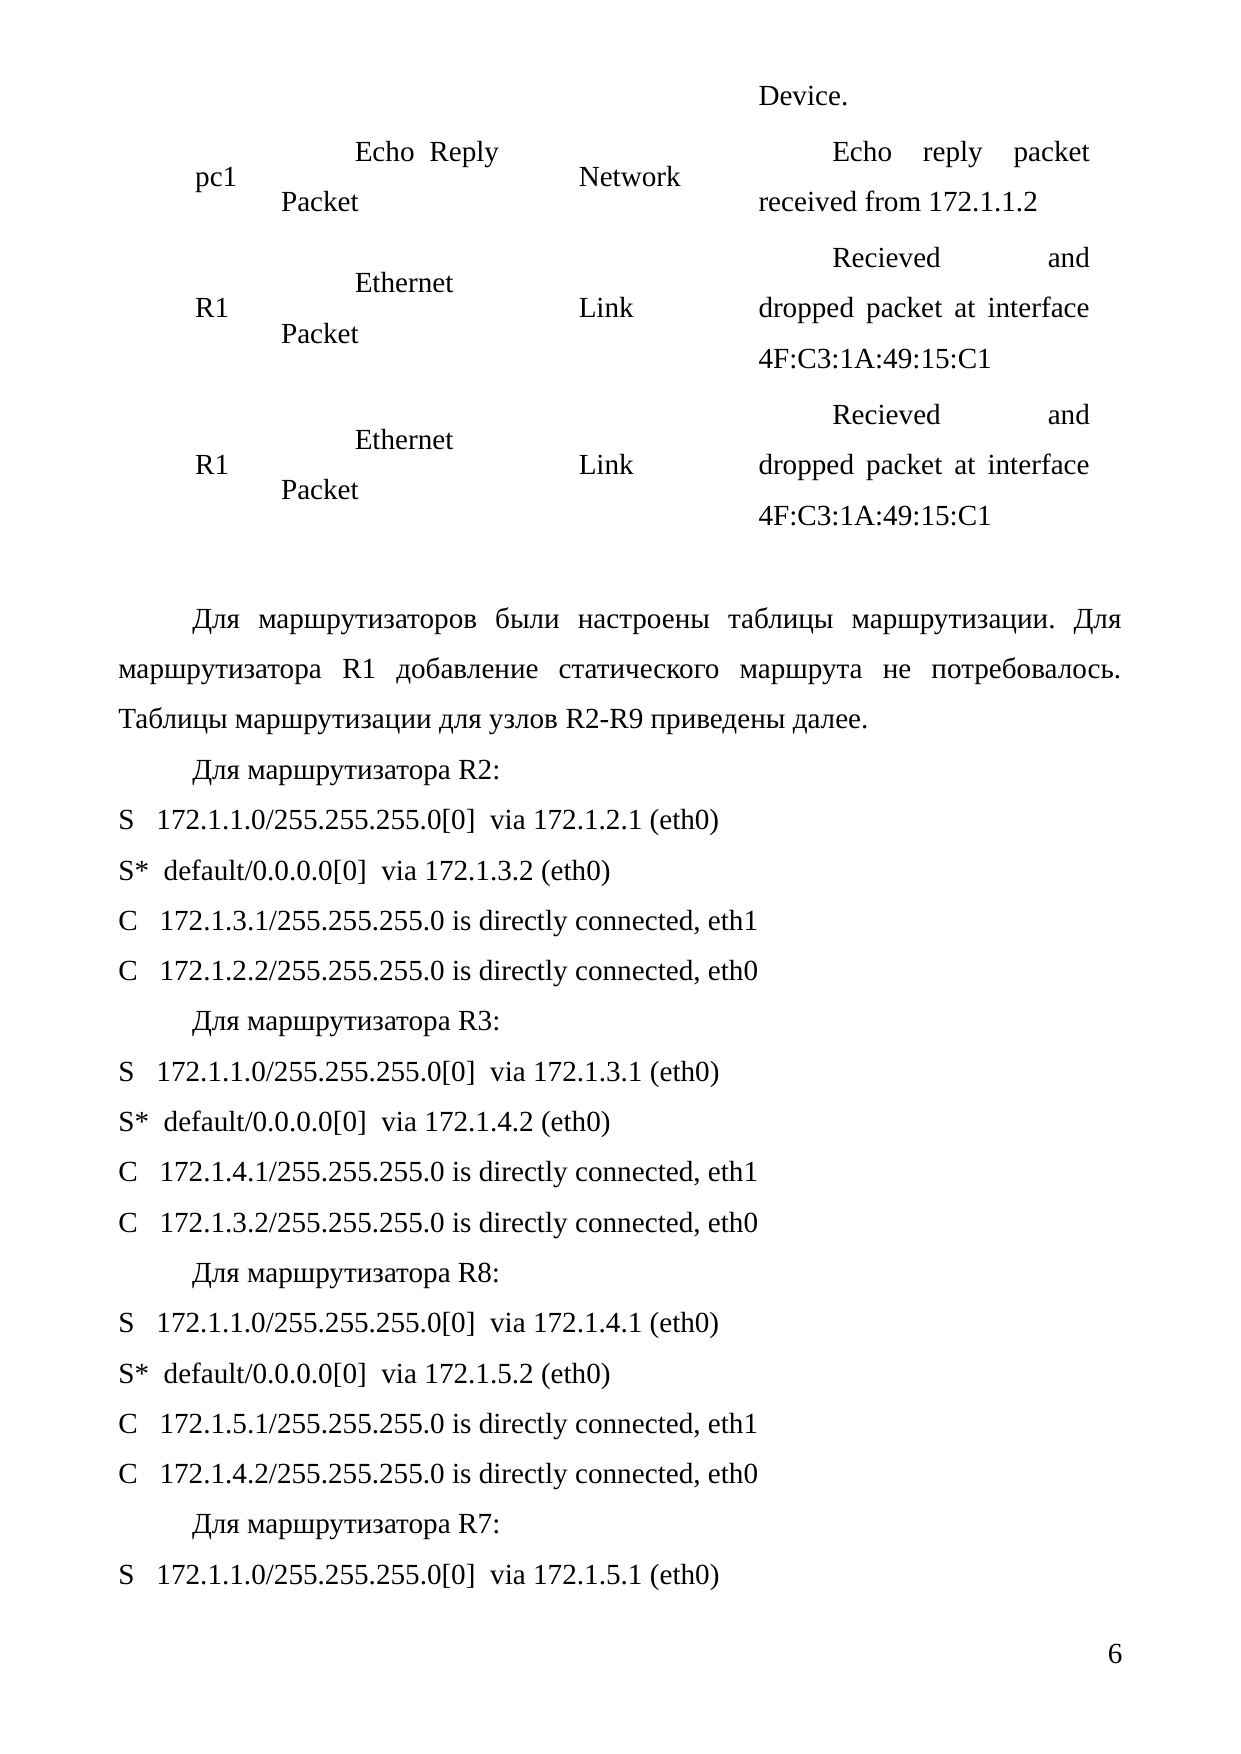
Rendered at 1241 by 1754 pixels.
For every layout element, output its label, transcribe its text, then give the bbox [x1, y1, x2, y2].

text C 172.1.5.1/255.255.255.0 is directly connected, eth1 [118, 1406, 1122, 1439]
table_cell Echo reply packet received from 172.1.1.2 [755, 131, 1093, 237]
text Для маршрутизатора R3: [118, 1003, 1122, 1037]
text S* default/0.0.0.0[0] via 172.1.5.2 (eth0) [118, 1356, 1122, 1389]
table_cell R1 [118, 394, 278, 551]
table_cell Ethernet Packet [278, 238, 502, 394]
text Для маршрутизатора R2: [118, 752, 1122, 786]
text S 172.1.1.0/255.255.255.0[0] via 172.1.2.1 (eth0) [118, 802, 1122, 836]
text C 172.1.4.2/255.255.255.0 is directly connected, eth0 [118, 1456, 1122, 1490]
text C 172.1.3.2/255.255.255.0 is directly connected, eth0 [118, 1205, 1122, 1238]
text S 172.1.1.0/255.255.255.0[0] via 172.1.5.1 (eth0) [118, 1557, 1122, 1591]
table_cell R1 [118, 238, 278, 394]
table_cell [118, 75, 278, 131]
table_cell [502, 75, 755, 131]
text C 172.1.2.2/255.255.255.0 is directly connected, eth0 [118, 953, 1122, 987]
text S* default/0.0.0.0[0] via 172.1.3.2 (eth0) [118, 853, 1122, 886]
table_cell Recieved and dropped packet at interface 4F:C3:1A:49:15:C1 [755, 394, 1093, 551]
text Для маршрутизатора R7: [118, 1507, 1122, 1540]
table_cell Recieved and dropped packet at interface 4F:C3:1A:49:15:C1 [755, 238, 1093, 394]
text S 172.1.1.0/255.255.255.0[0] via 172.1.3.1 (eth0) [118, 1054, 1122, 1087]
text C 172.1.3.1/255.255.255.0 is directly connected, eth1 [118, 903, 1122, 936]
table_cell Link [502, 238, 755, 394]
text C 172.1.4.1/255.255.255.0 is directly connected, eth1 [118, 1154, 1122, 1188]
table_cell Network [502, 131, 755, 237]
table_cell pc1 [118, 131, 278, 237]
table_cell Device. [755, 75, 1093, 131]
text S 172.1.1.0/255.255.255.0[0] via 172.1.4.1 (eth0) [118, 1305, 1122, 1339]
text S* default/0.0.0.0[0] via 172.1.4.2 (eth0) [118, 1104, 1122, 1138]
text Для маршрутизатора R8: [118, 1255, 1122, 1289]
table_cell [278, 75, 502, 131]
table_cell Ethernet Packet [278, 394, 502, 551]
table_cell Echo Reply Packet [278, 131, 502, 237]
table_cell Link [502, 394, 755, 551]
text Для маршрутизаторов были настроены таблицы маршрутизации. Для маршрутизатора R1 добавление статического маршрута не потребовалось. Таблицы маршрутизации для узлов R2-R9 приведены далее. [118, 601, 1122, 735]
